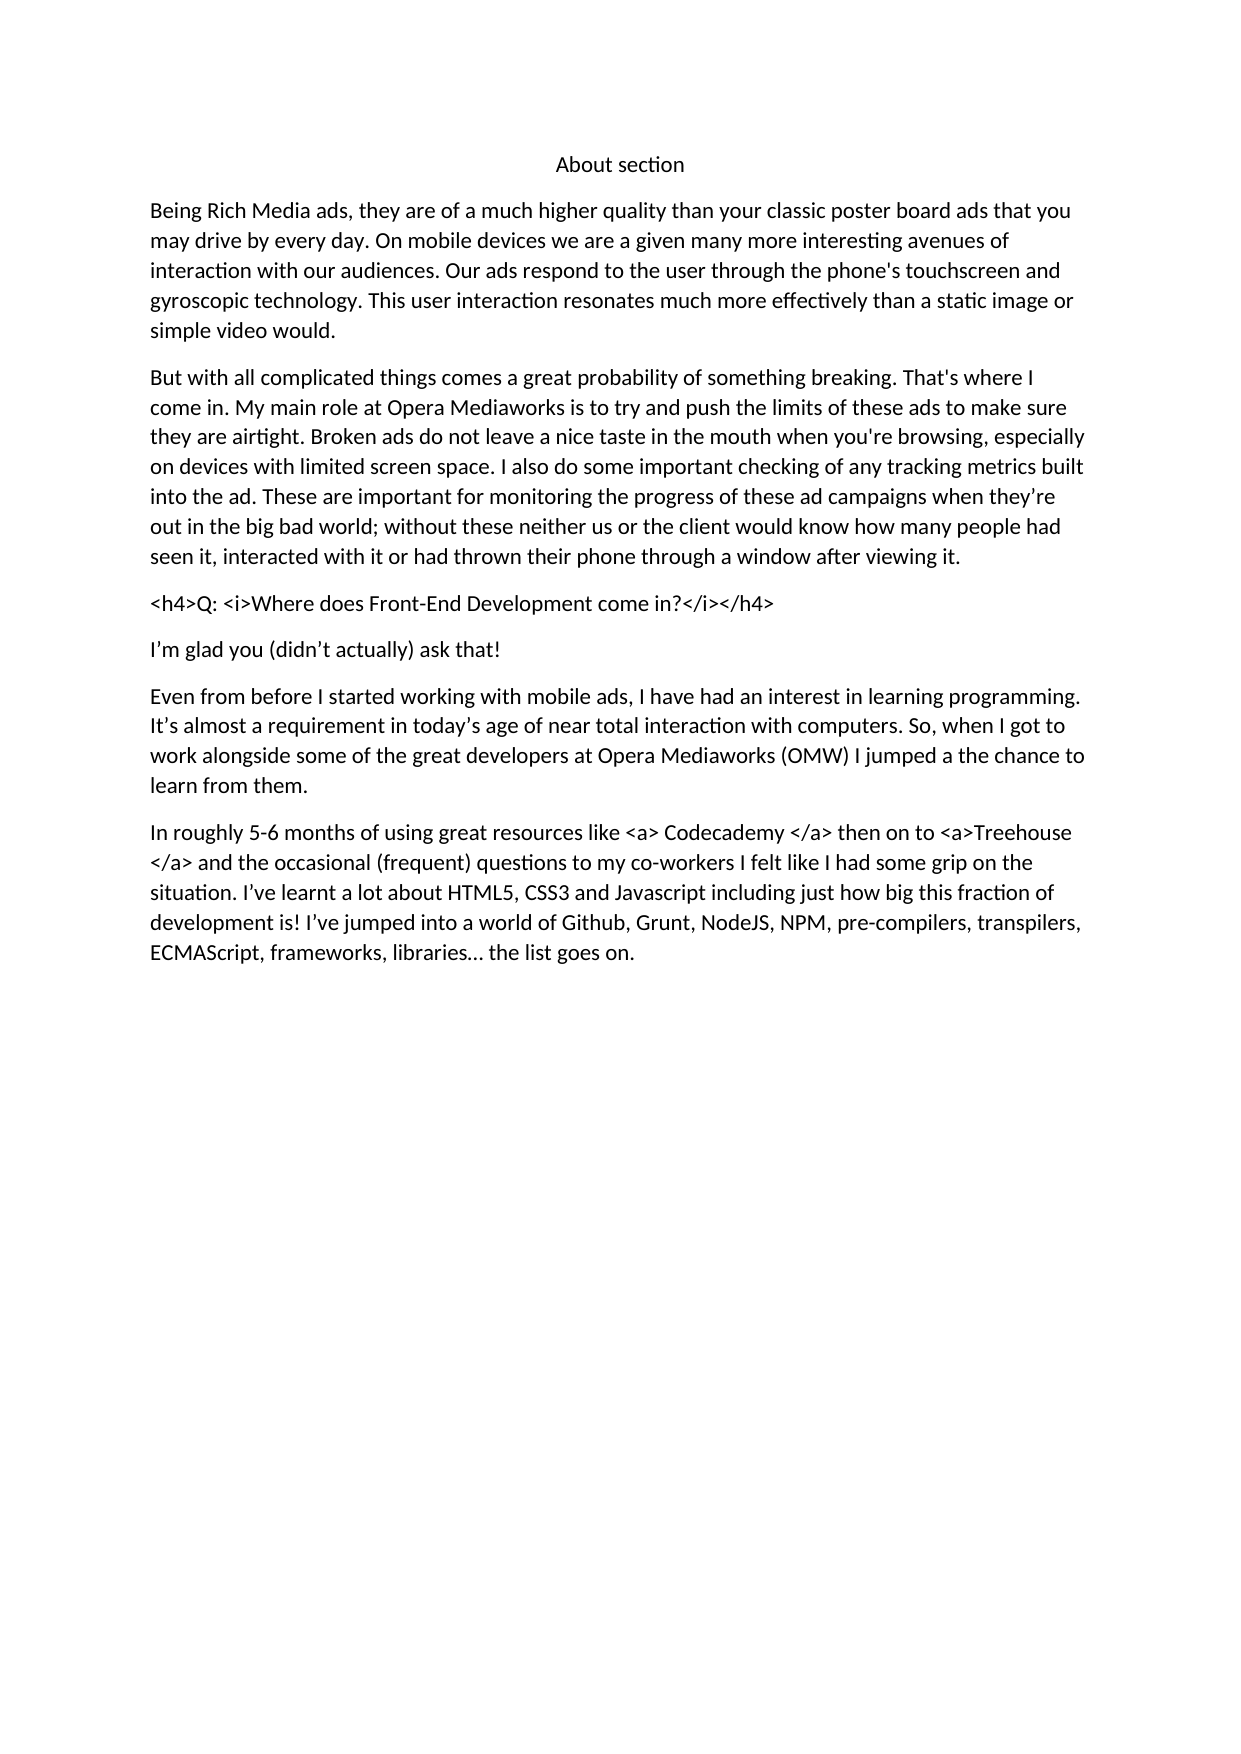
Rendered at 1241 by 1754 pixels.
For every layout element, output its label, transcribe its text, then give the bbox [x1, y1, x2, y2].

text In roughly 5-6 months of using great resources like <a> Codecademy </a> then on to <a>Treehouse </a> and the occasional (frequent) questions to my co-workers I felt like I had some grip on the situation. I’ve learnt a lot about HTML5, CSS3 and Javascript including just how big this fraction of development is! I’ve jumped into a world of Github, Grunt, NodeJS, NPM, pre-compilers, transpilers, ECMAScript, frameworks, libraries… the list goes on. [150, 818, 1090, 966]
text But with all complicated things comes a great probability of something breaking. That's where I come in. My main role at Opera Mediaworks is to try and push the limits of these ads to make sure they are airtight. Broken ads do not leave a nice taste in the mouth when you're browsing, especially on devices with limited screen space. I also do some important checking of any tracking metrics built into the ad. These are important for monitoring the progress of these ad campaigns when they’re out in the big bad world; without these neither us or the client would know how many people had seen it, interacted with it or had thrown their phone through a window after viewing it. [150, 363, 1090, 570]
text Even from before I started working with mobile ads, I have had an interest in learning programming. It’s almost a requirement in today’s age of near total interaction with computers. So, when I got to work alongside some of the great developers at Opera Mediaworks (OMW) I jumped a the chance to learn from them. [150, 682, 1090, 799]
text Being Rich Media ads, they are of a much higher quality than your classic poster board ads that you may drive by every day. On mobile devices we are a given many more interesting avenues of interaction with our audiences. Our ads respond to the user through the phone's touchscreen and gyroscopic technology. This user interaction resonates much more effectively than a static image or simple video would. [150, 197, 1090, 344]
text About section [150, 150, 1090, 178]
text I’m glad you (didn’t actually) ask that! [150, 635, 1090, 663]
text <h4>Q: <i>Where does Front-End Development come in?</i></h4> [150, 589, 1090, 617]
